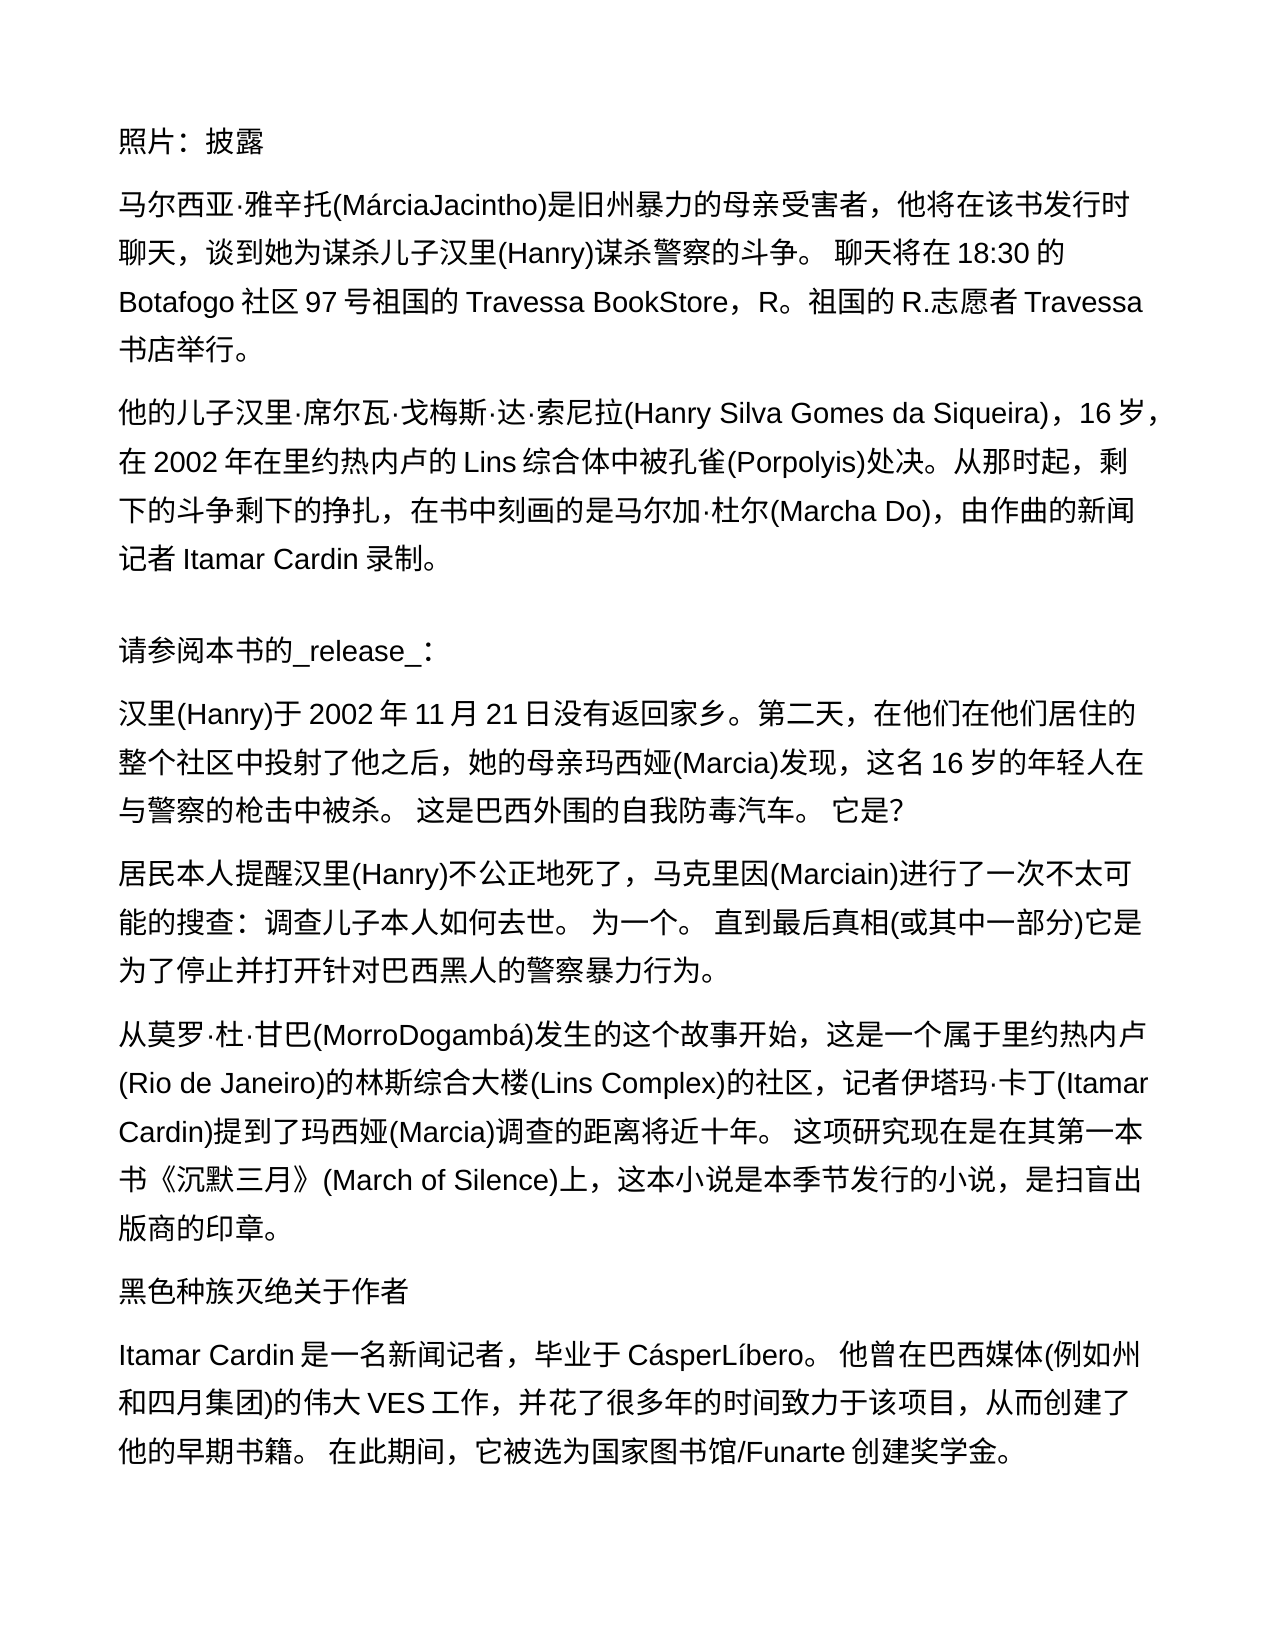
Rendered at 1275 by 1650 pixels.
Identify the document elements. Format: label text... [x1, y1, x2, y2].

text 从莫罗·杜·甘巴(MorroDogambá)发生的这个故事开始，这是一个属于里约热内卢(Rio de Janeiro)的林斯综合大楼(Lins Complex)的社区，记者伊塔玛·卡丁(Itamar Cardin)提到了玛西娅(Marcia)调查的距离将近十年。 这项研究现在是在其第一本书《沉默三月》(March of Silence)上，这本小说是本季节发行的小说，是扫盲出版商的印章。 [118, 1011, 1157, 1247]
text Itamar Cardin是一名新闻记者，毕业于CásperLíbero。 他曾在巴西媒体(例如州和四月集团)的伟大VES工作，并花了很多年的时间致力于该项目，从而创建了他的早期书籍。 在此期间，它被选为国家图书馆/Funarte创建奖学金。 [118, 1331, 1157, 1471]
text 居民本人提醒汉里(Hanry)不公正地死了，马克里因(Marciain)进行了一次不太可能的搜查：调查儿子本人如何去世。 为一个。 直到最后真相(或其中一部分)它是为了停止并打开针对巴西黑人的警察暴力行为。 [118, 851, 1157, 990]
text 照片：披露 [118, 118, 1157, 160]
text 汉里(Hanry)于2002年11月21日没有返回家乡。第二天，在他们在他们居住的整个社区中投射了他之后，她的母亲玛西娅(Marcia)发现，这名16岁的年轻人在与警察的枪击中被杀。 这是巴西外围的自我防毒汽车。 它是？ [118, 691, 1157, 830]
text 他的儿子汉里·席尔瓦·戈梅斯·达·索尼拉(Hanry Silva Gomes da Siqueira)，16岁，在2002年在里约热内卢的Lins综合体中被孔雀(Porpolyis)处决。从那时起，剩下的斗争剩下的挣扎，在书中刻画的是马尔加·杜尔(Marcha Do)，由作曲的新闻记者Itamar Cardin录制。 [118, 390, 1157, 578]
text 黑色种族灭绝关于作者 [118, 1268, 1157, 1311]
text 请参阅本书的_release_： [118, 627, 1157, 670]
text 马尔西亚·雅辛托(MárciaJacintho)是旧州暴力的母亲受害者，他将在该书发行时聊天，谈到她为谋杀儿子汉里(Hanry)谋杀警察的斗争。 聊天将在18:30的Botafogo社区97号祖国的Travessa BookStore，R。祖国的R.志愿者Travessa书店举行。 [118, 181, 1157, 369]
